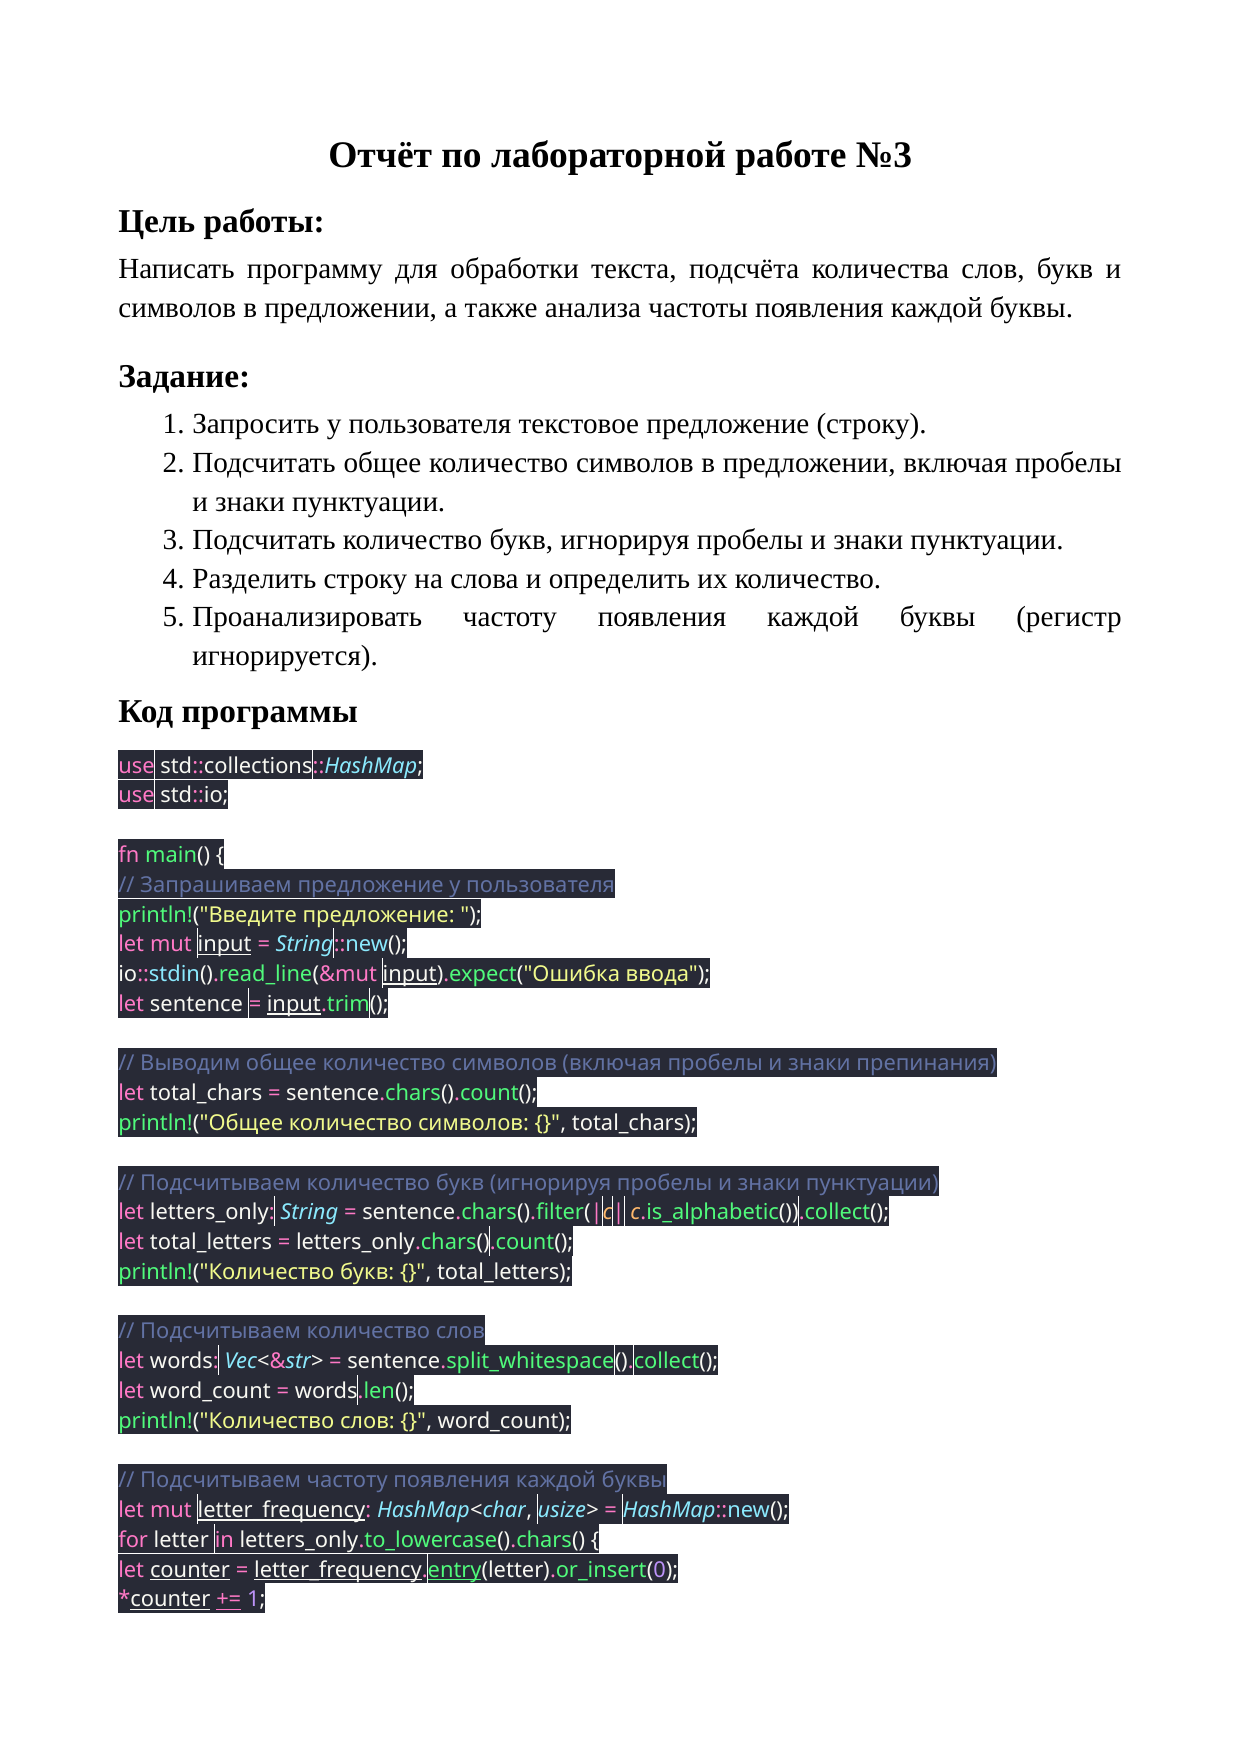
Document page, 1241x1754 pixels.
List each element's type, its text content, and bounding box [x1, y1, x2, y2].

text Написать программу для обработки текста, подсчёта количества слов, букв и символов в предложении, а также анализа частоты появления каждой буквы. [118, 252, 1122, 324]
list Проанализировать частоту появления каждой буквы (регистр игнорируется). [162, 599, 1122, 671]
list Запросить у пользователя текстовое предложение (строку). [162, 407, 1122, 440]
text let mut input = String::new(); [118, 928, 1122, 958]
text // Выводим общее количество символов (включая пробелы и знаки препинания) [118, 1047, 1122, 1077]
text let total_letters = letters_only.chars().count(); [118, 1226, 1122, 1256]
text println!("Количество слов: {}", word_count); [118, 1405, 1122, 1434]
text // Подсчитываем количество букв (игнорируя пробелы и знаки пунктуации) [118, 1166, 1122, 1196]
text let word_count = words.len(); [118, 1375, 1122, 1405]
subtitle Цель работы: [118, 201, 1122, 239]
text use std::io; [118, 779, 1122, 809]
text for letter in letters_only.to_lowercase().chars() { [118, 1524, 1122, 1553]
text println!("Количество букв: {}", total_letters); [118, 1256, 1122, 1286]
text let mut letter_frequency: HashMap<char, usize> = HashMap::new(); [118, 1494, 1122, 1524]
list Подсчитать количество букв, игнорируя пробелы и знаки пунктуации. [162, 522, 1122, 556]
subtitle Отчёт по лабораторной работе №3 [118, 133, 1122, 176]
text // Подсчитываем количество слов [118, 1315, 1122, 1345]
list Подсчитать общее количество символов в предложении, включая пробелы и знаки пунктуации. [162, 445, 1122, 517]
text Код программы [118, 691, 1122, 729]
text let total_chars = sentence.chars().count(); [118, 1077, 1122, 1107]
list Разделить строку на слова и определить их количество. [162, 561, 1122, 594]
text let sentence = input.trim(); [118, 988, 1122, 1018]
text println!("Общее количество символов: {}", total_chars); [118, 1107, 1122, 1137]
text // Запрашиваем предложение у пользователя [118, 869, 1122, 898]
text *counter += 1; [118, 1583, 1122, 1613]
text let words: Vec<&str> = sentence.split_whitespace().collect(); [118, 1345, 1122, 1375]
text use std::collections::HashMap; [118, 750, 1122, 779]
text let letters_only: String = sentence.chars().filter(|c| c.is_alphabetic()).collect(); [118, 1196, 1122, 1226]
subtitle Задание: [118, 356, 1122, 394]
text fn main() { [118, 839, 1122, 869]
text println!("Введите предложение: "); [118, 898, 1122, 928]
text io::stdin().read_line(&mut input).expect("Ошибка ввода"); [118, 958, 1122, 988]
text let counter = letter_frequency.entry(letter).or_insert(0); [118, 1553, 1122, 1583]
text // Подсчитываем частоту появления каждой буквы [118, 1464, 1122, 1494]
